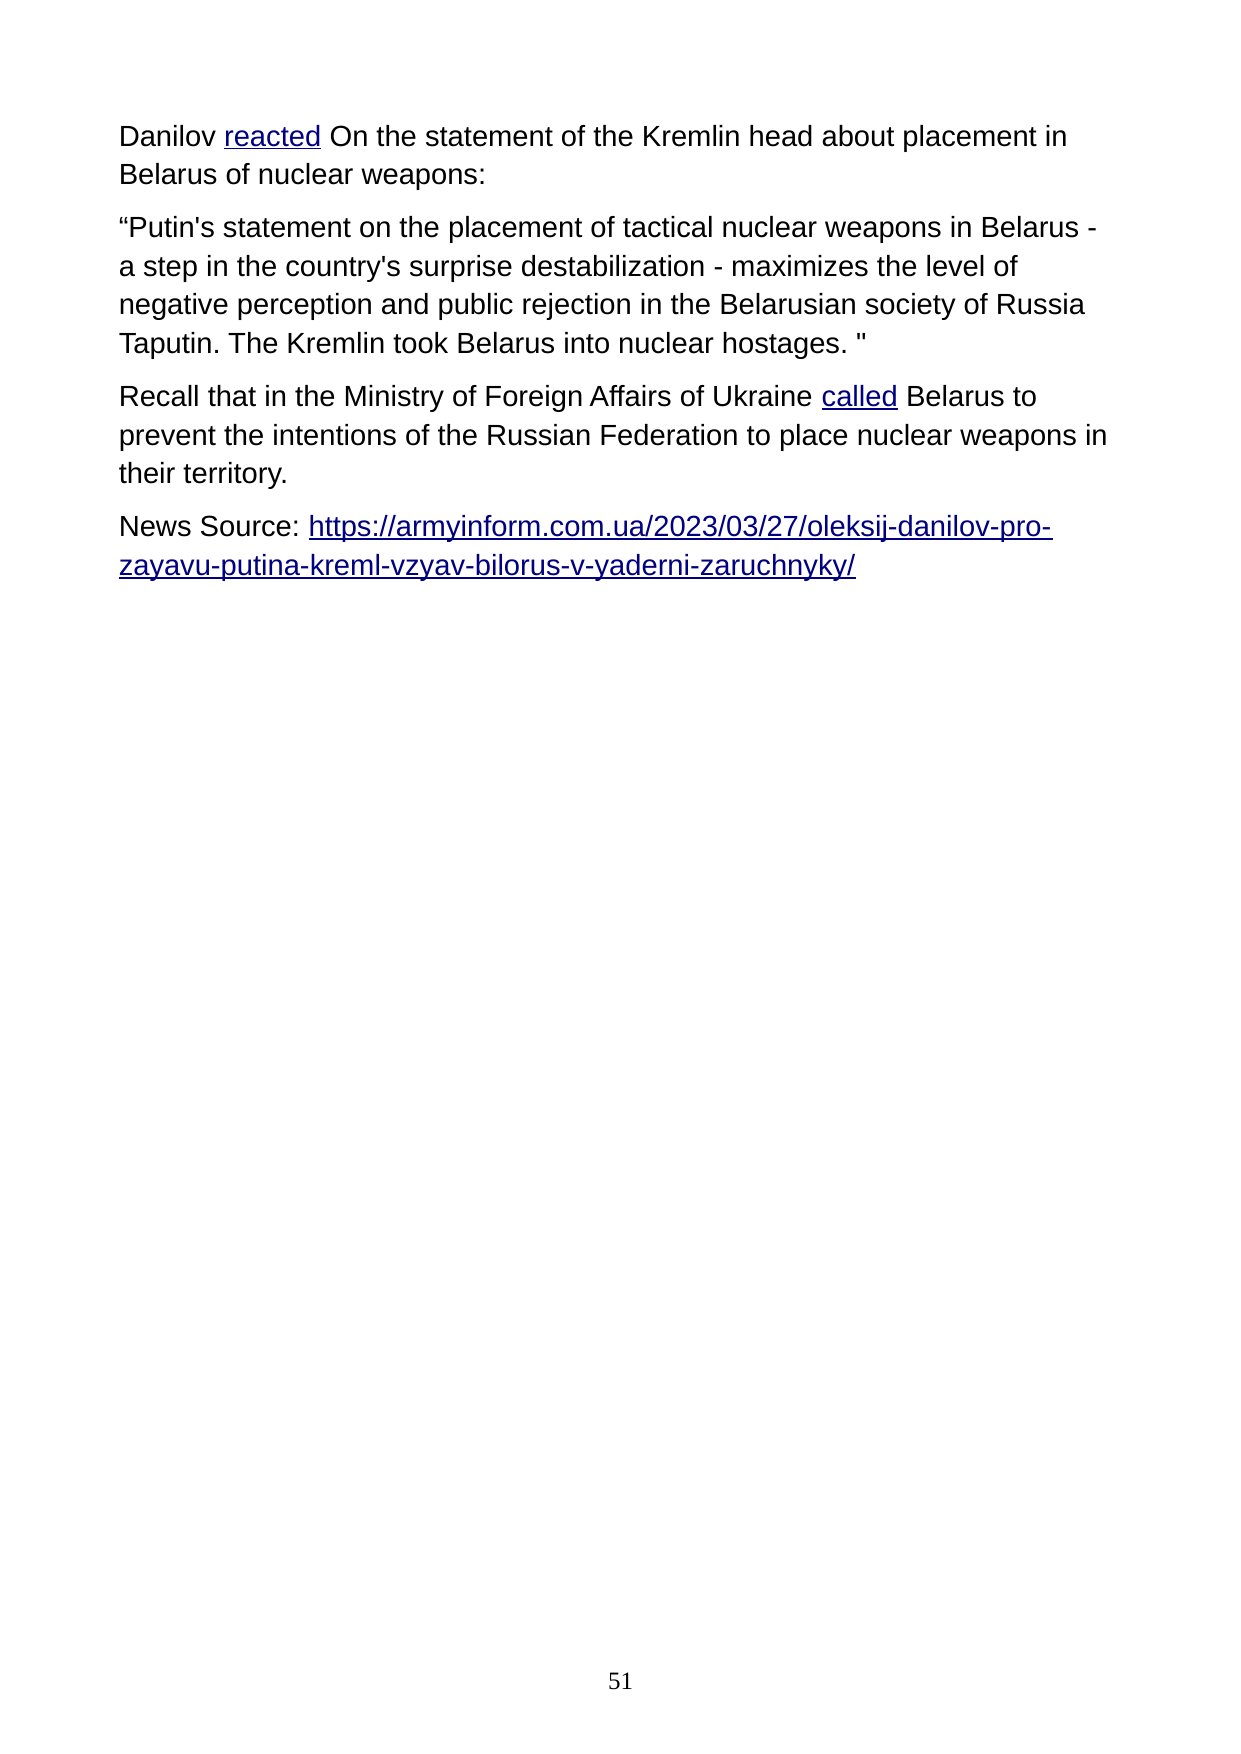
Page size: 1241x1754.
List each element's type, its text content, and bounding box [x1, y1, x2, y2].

text News Source: https://armyinform.com.ua/2023/03/27/oleksij-danilov-pro-zayavu-putina-kreml-vzyav-bilorus-v-yaderni-zaruchnyky/ [118, 509, 1122, 581]
text Danilov reacted On the statement of the Kremlin head about placement in Belarus of nuclear weapons: [118, 118, 1122, 191]
text Recall that in the Ministry of Foreign Affairs of Ukraine called Belarus to prevent the intentions of the Russian Federation to place nuclear weapons in their territory. [118, 379, 1122, 489]
text “Putin's statement on the placement of tactical nuclear weapons in Belarus - a step in the country's surprise destabilization - maximizes the level of negative perception and public rejection in the Belarusian society of Russia Taputin. The Kremlin took Belarus into nuclear hostages. " [118, 210, 1122, 359]
